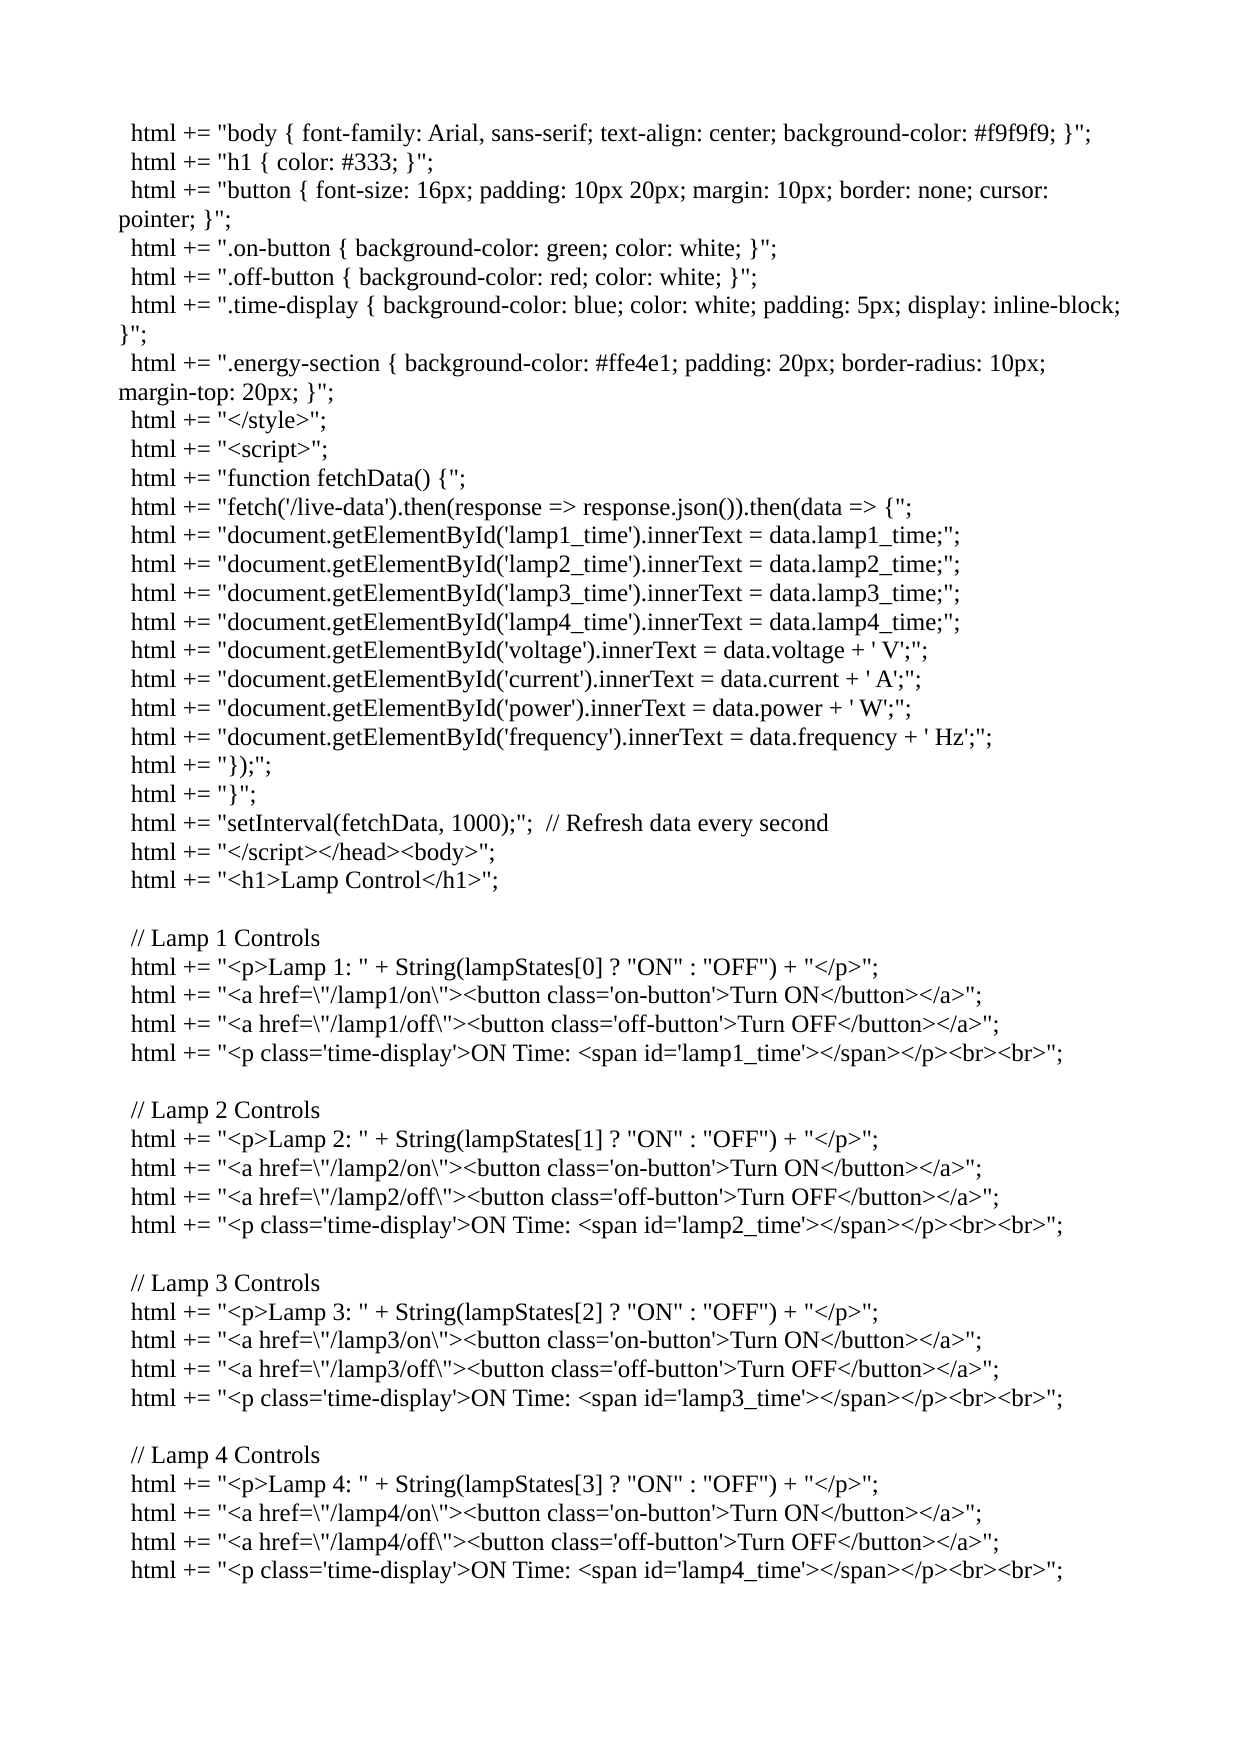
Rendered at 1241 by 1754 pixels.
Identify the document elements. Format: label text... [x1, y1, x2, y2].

text html += "<p class='time-display'>ON Time: <span id='lamp2_time'></span></p><br><br>"; [118, 1211, 1122, 1239]
text // Lamp 2 Controls [118, 1096, 1122, 1124]
text html += "document.getElementById('current').innerText = data.current + ' A';"; [118, 664, 1122, 693]
text html += "<p>Lamp 2: " + String(lampStates[1] ? "ON" : "OFF") + "</p>"; [118, 1124, 1122, 1153]
text html += "<p class='time-display'>ON Time: <span id='lamp3_time'></span></p><br><br>"; [118, 1383, 1122, 1412]
text html += "</script></head><body>"; [118, 837, 1122, 866]
text // Lamp 4 Controls [118, 1441, 1122, 1469]
text html += "document.getElementById('frequency').innerText = data.frequency + ' Hz';"; [118, 722, 1122, 751]
text html += "setInterval(fetchData, 1000);"; // Refresh data every second [118, 808, 1122, 837]
text html += "<p>Lamp 4: " + String(lampStates[3] ? "ON" : "OFF") + "</p>"; [118, 1469, 1122, 1498]
text html += "<h1>Lamp Control</h1>"; [118, 866, 1122, 894]
text html += "<p class='time-display'>ON Time: <span id='lamp4_time'></span></p><br><br>"; [118, 1556, 1122, 1584]
text html += "document.getElementById('lamp2_time').innerText = data.lamp2_time;"; [118, 549, 1122, 578]
text html += "</style>"; [118, 406, 1122, 434]
text html += "<a href=\"/lamp2/on\"><button class='on-button'>Turn ON</button></a>"; [118, 1153, 1122, 1182]
text html += "<p>Lamp 1: " + String(lampStates[0] ? "ON" : "OFF") + "</p>"; [118, 952, 1122, 981]
text html += ".on-button { background-color: green; color: white; }"; [118, 233, 1122, 262]
text html += "<a href=\"/lamp4/off\"><button class='off-button'>Turn OFF</button></a>"; [118, 1527, 1122, 1556]
text html += ".off-button { background-color: red; color: white; }"; [118, 262, 1122, 291]
text html += "h1 { color: #333; }"; [118, 147, 1122, 176]
text html += "document.getElementById('lamp1_time').innerText = data.lamp1_time;"; [118, 521, 1122, 549]
text html += "<script>"; [118, 434, 1122, 463]
text html += "<a href=\"/lamp3/off\"><button class='off-button'>Turn OFF</button></a>"; [118, 1354, 1122, 1383]
text html += "<p class='time-display'>ON Time: <span id='lamp1_time'></span></p><br><br>"; [118, 1038, 1122, 1067]
text html += "<a href=\"/lamp2/off\"><button class='off-button'>Turn OFF</button></a>"; [118, 1182, 1122, 1211]
text html += ".time-display { background-color: blue; color: white; padding: 5px; display: inline-block; }"; [118, 291, 1122, 348]
text html += "<a href=\"/lamp3/on\"><button class='on-button'>Turn ON</button></a>"; [118, 1326, 1122, 1354]
text html += "button { font-size: 16px; padding: 10px 20px; margin: 10px; border: none; cursor: pointer; }"; [118, 176, 1122, 233]
text html += "}"; [118, 779, 1122, 808]
text html += "});"; [118, 751, 1122, 779]
text html += "fetch('/live-data').then(response => response.json()).then(data => {"; [118, 492, 1122, 521]
text html += ".energy-section { background-color: #ffe4e1; padding: 20px; border-radius: 10px; margin-top: 20px; }"; [118, 348, 1122, 406]
text html += "document.getElementById('lamp4_time').innerText = data.lamp4_time;"; [118, 607, 1122, 636]
text // Lamp 1 Controls [118, 923, 1122, 952]
text html += "<a href=\"/lamp1/off\"><button class='off-button'>Turn OFF</button></a>"; [118, 1009, 1122, 1038]
text html += "<p>Lamp 3: " + String(lampStates[2] ? "ON" : "OFF") + "</p>"; [118, 1297, 1122, 1326]
text html += "document.getElementById('voltage').innerText = data.voltage + ' V';"; [118, 636, 1122, 664]
text html += "<a href=\"/lamp4/on\"><button class='on-button'>Turn ON</button></a>"; [118, 1498, 1122, 1527]
text html += "document.getElementById('power').innerText = data.power + ' W';"; [118, 693, 1122, 722]
text html += "document.getElementById('lamp3_time').innerText = data.lamp3_time;"; [118, 578, 1122, 607]
text html += "<a href=\"/lamp1/on\"><button class='on-button'>Turn ON</button></a>"; [118, 981, 1122, 1009]
text html += "body { font-family: Arial, sans-serif; text-align: center; background-color: #f9f9f9; }"; [118, 118, 1122, 147]
text // Lamp 3 Controls [118, 1268, 1122, 1297]
text html += "function fetchData() {"; [118, 463, 1122, 492]
